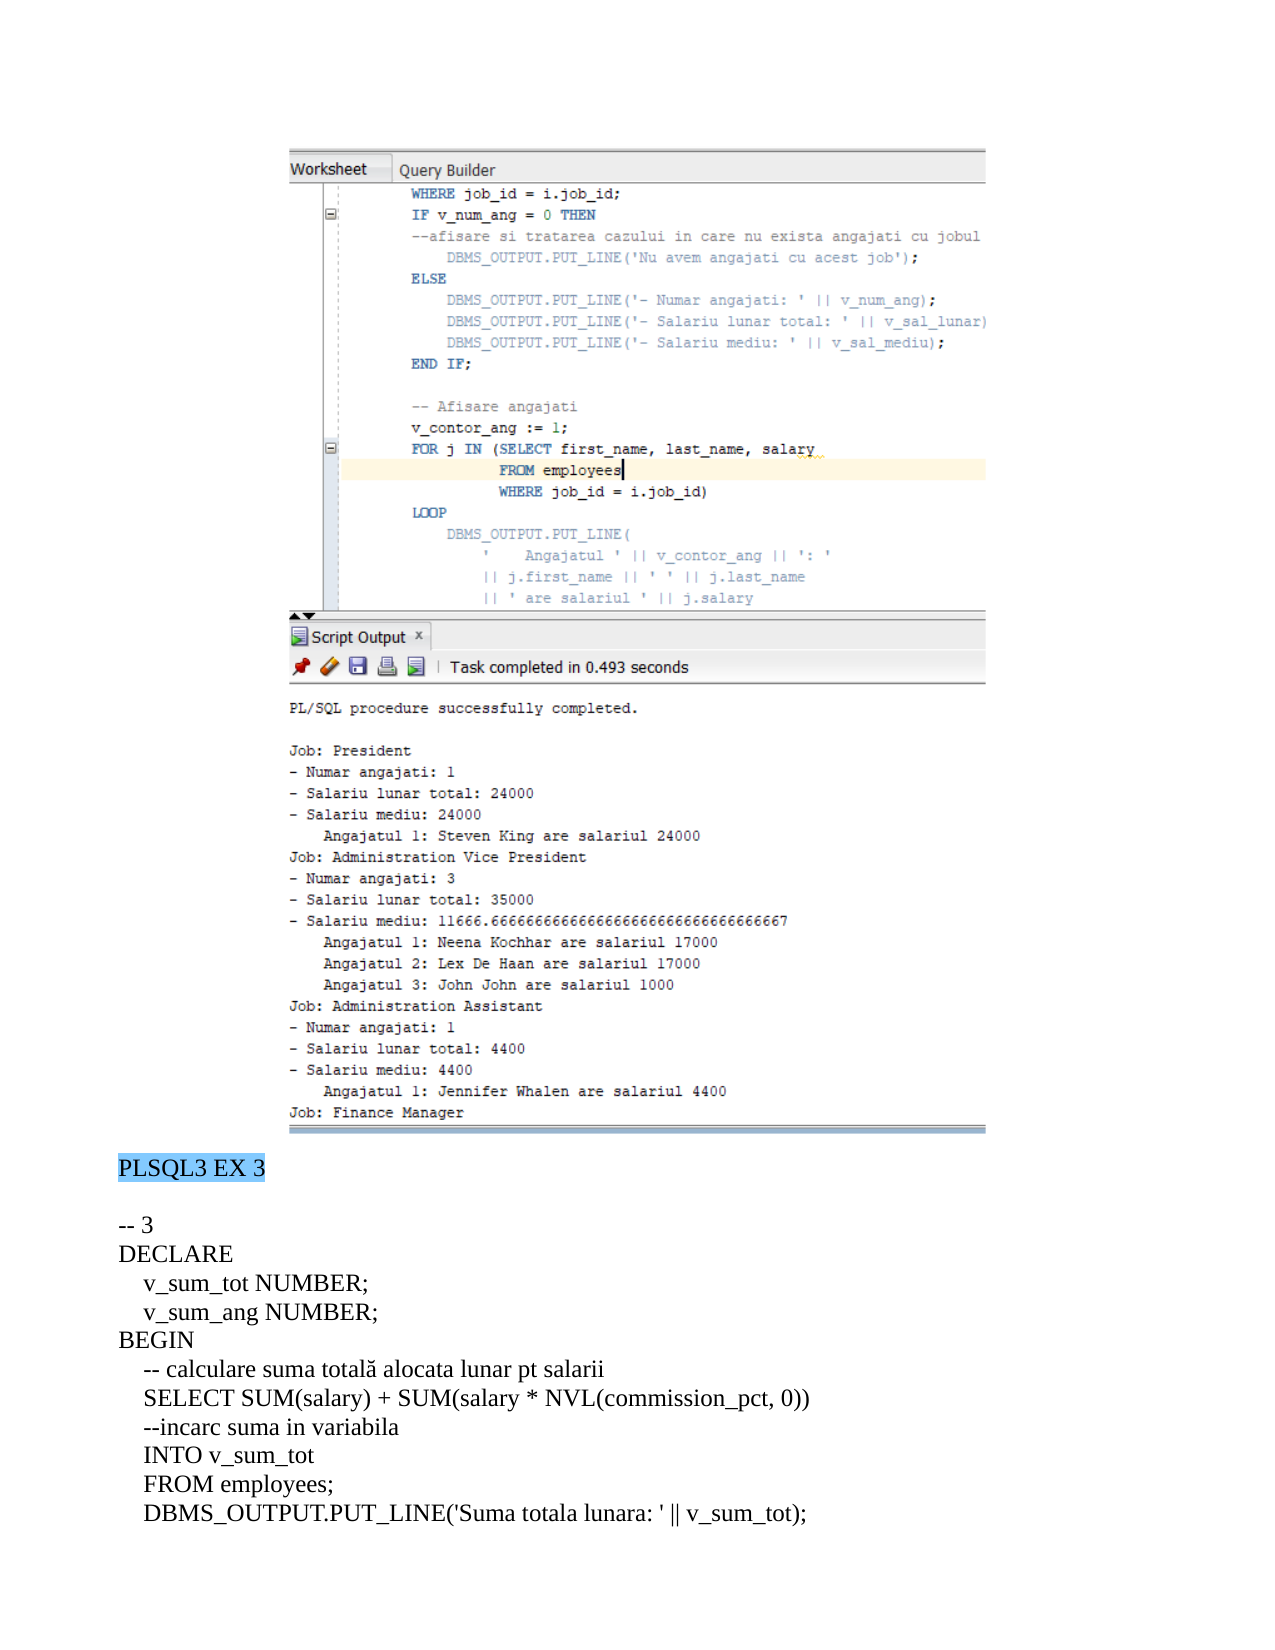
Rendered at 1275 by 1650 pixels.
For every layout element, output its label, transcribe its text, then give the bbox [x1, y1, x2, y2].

text DECLARE [118, 1239, 1157, 1268]
text DBMS_OUTPUT.PUT_LINE('Suma totala lunara: ' || v_sum_tot); [118, 1498, 1157, 1527]
text PLSQL3 EX 3 [118, 1153, 1157, 1182]
picture [289, 146, 986, 1140]
text -- calculare suma totală alocata lunar pt salarii [118, 1354, 1157, 1383]
text BEGIN [118, 1326, 1157, 1354]
text INTO v_sum_tot [118, 1441, 1157, 1469]
text -- 3 [118, 1211, 1157, 1239]
text FROM employees; [118, 1469, 1157, 1498]
text v_sum_ang NUMBER; [118, 1297, 1157, 1326]
text v_sum_tot NUMBER; [118, 1268, 1157, 1297]
text SELECT SUM(salary) + SUM(salary * NVL(commission_pct, 0)) [118, 1383, 1157, 1412]
text --incarc suma in variabila [118, 1412, 1157, 1441]
